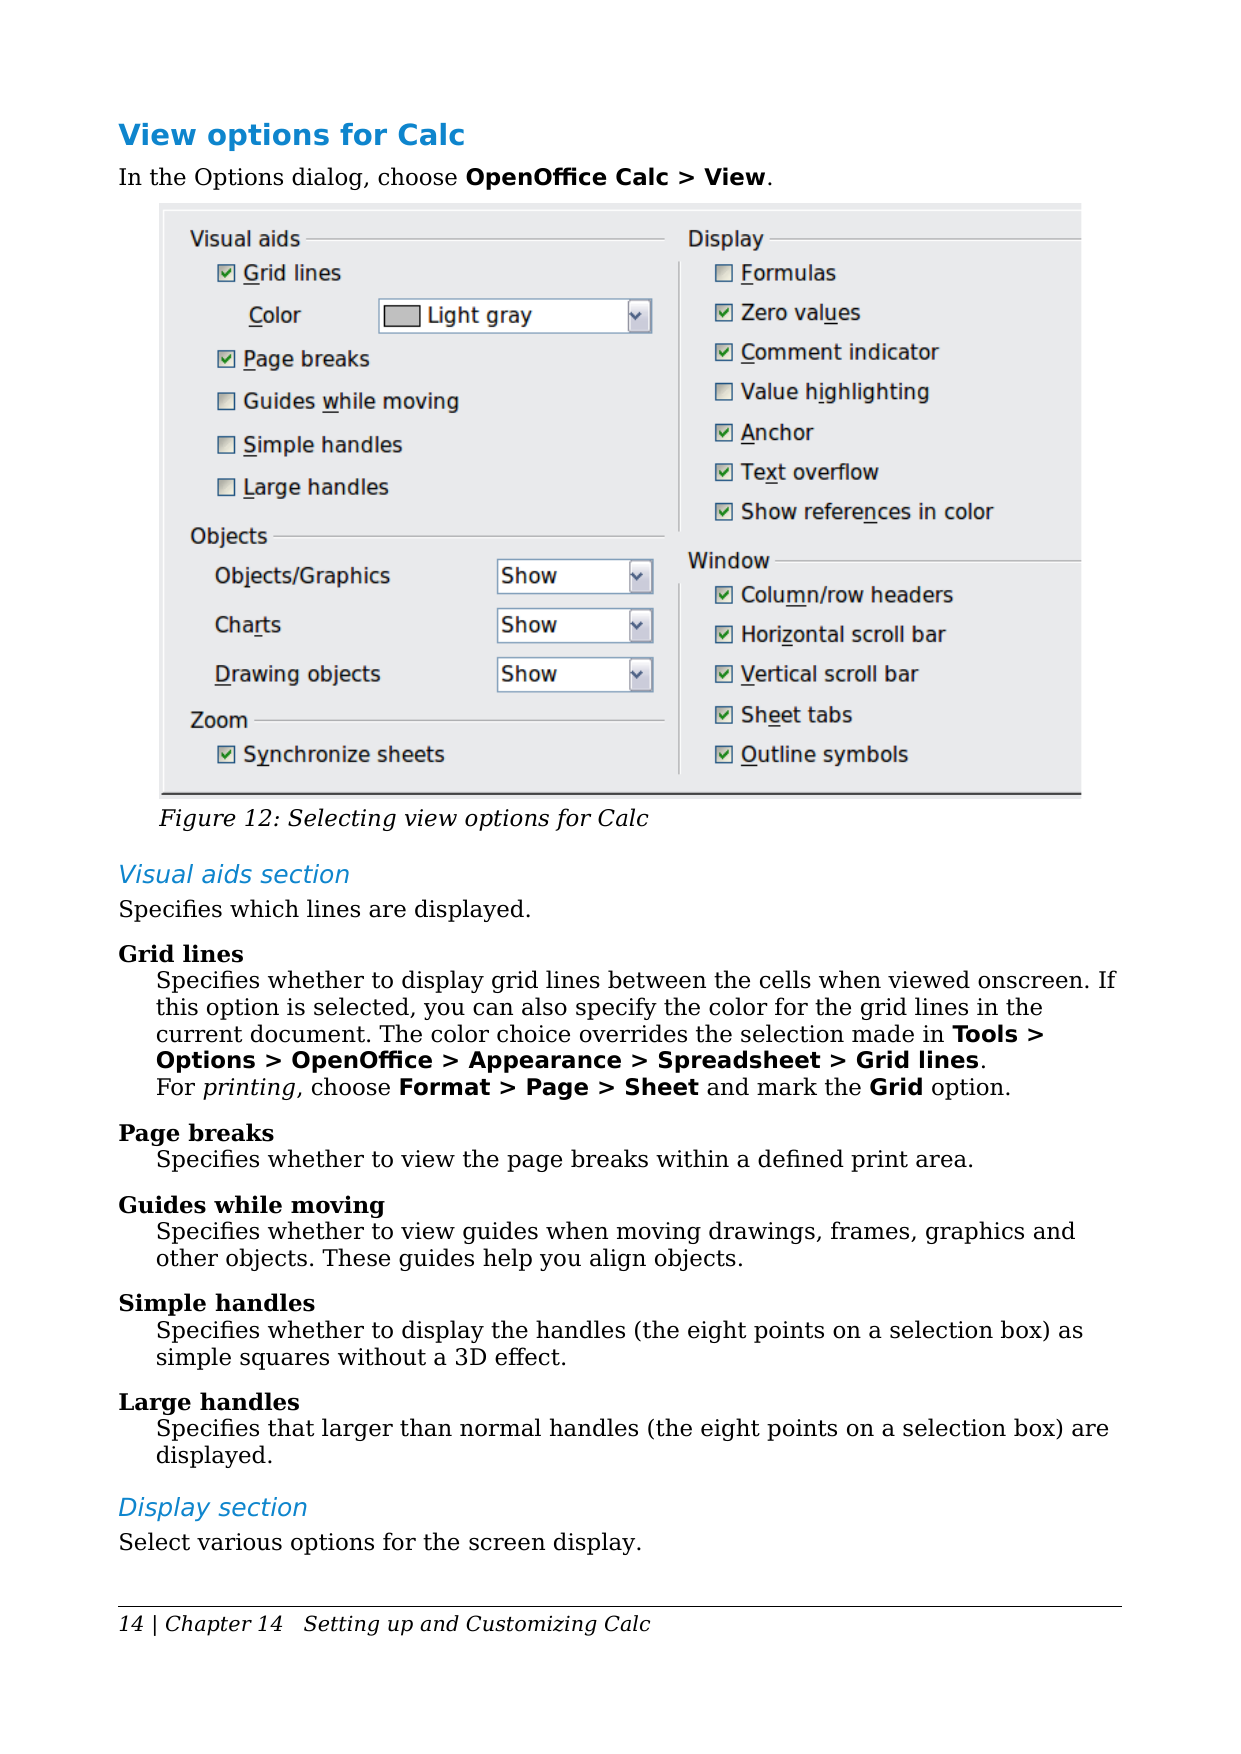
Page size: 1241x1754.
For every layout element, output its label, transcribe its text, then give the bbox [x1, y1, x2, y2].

text Specifies whether to display the handles (the eight points on a selection box) as simple squares without a 3D effect. [156, 1317, 1122, 1370]
text Specifies whether to display grid lines between the cells when viewed onscreen. If this option is selected, you can also specify the color for the grid lines in the current document. The color choice overrides the selection made in Tools > Options > OpenOffice > Appearance > Spreadsheet > Grid lines. [156, 968, 1122, 1074]
text Specifies whether to view the page breaks within a defined print area. [156, 1146, 1122, 1173]
text Simple handles [118, 1290, 1122, 1317]
text Specifies that larger than normal handles (the eight points on a selection box) are displayed. [156, 1416, 1122, 1469]
picture [159, 203, 1082, 799]
text Guides while moving [118, 1191, 1122, 1218]
subtitle View options for Calc [118, 118, 1122, 152]
subtitle Visual aids section [118, 860, 1122, 889]
text Large handles [118, 1389, 1122, 1416]
text Page breaks [118, 1119, 1122, 1146]
subtitle Display section [118, 1493, 1122, 1522]
text For printing, choose Format > Page > Sheet and mark the Grid option. [156, 1074, 1122, 1101]
text Grid lines [118, 941, 1122, 968]
text In the Options dialog, choose OpenOffice Calc > View. [118, 164, 1122, 191]
text Specifies whether to view guides when moving drawings, frames, graphics and other objects. These guides help you align objects. [156, 1218, 1122, 1272]
text Figure 12: Selecting view options for Calc [159, 805, 1081, 832]
text Select various options for the screen display. [118, 1529, 1122, 1556]
text Specifies which lines are displayed. [118, 896, 1122, 922]
